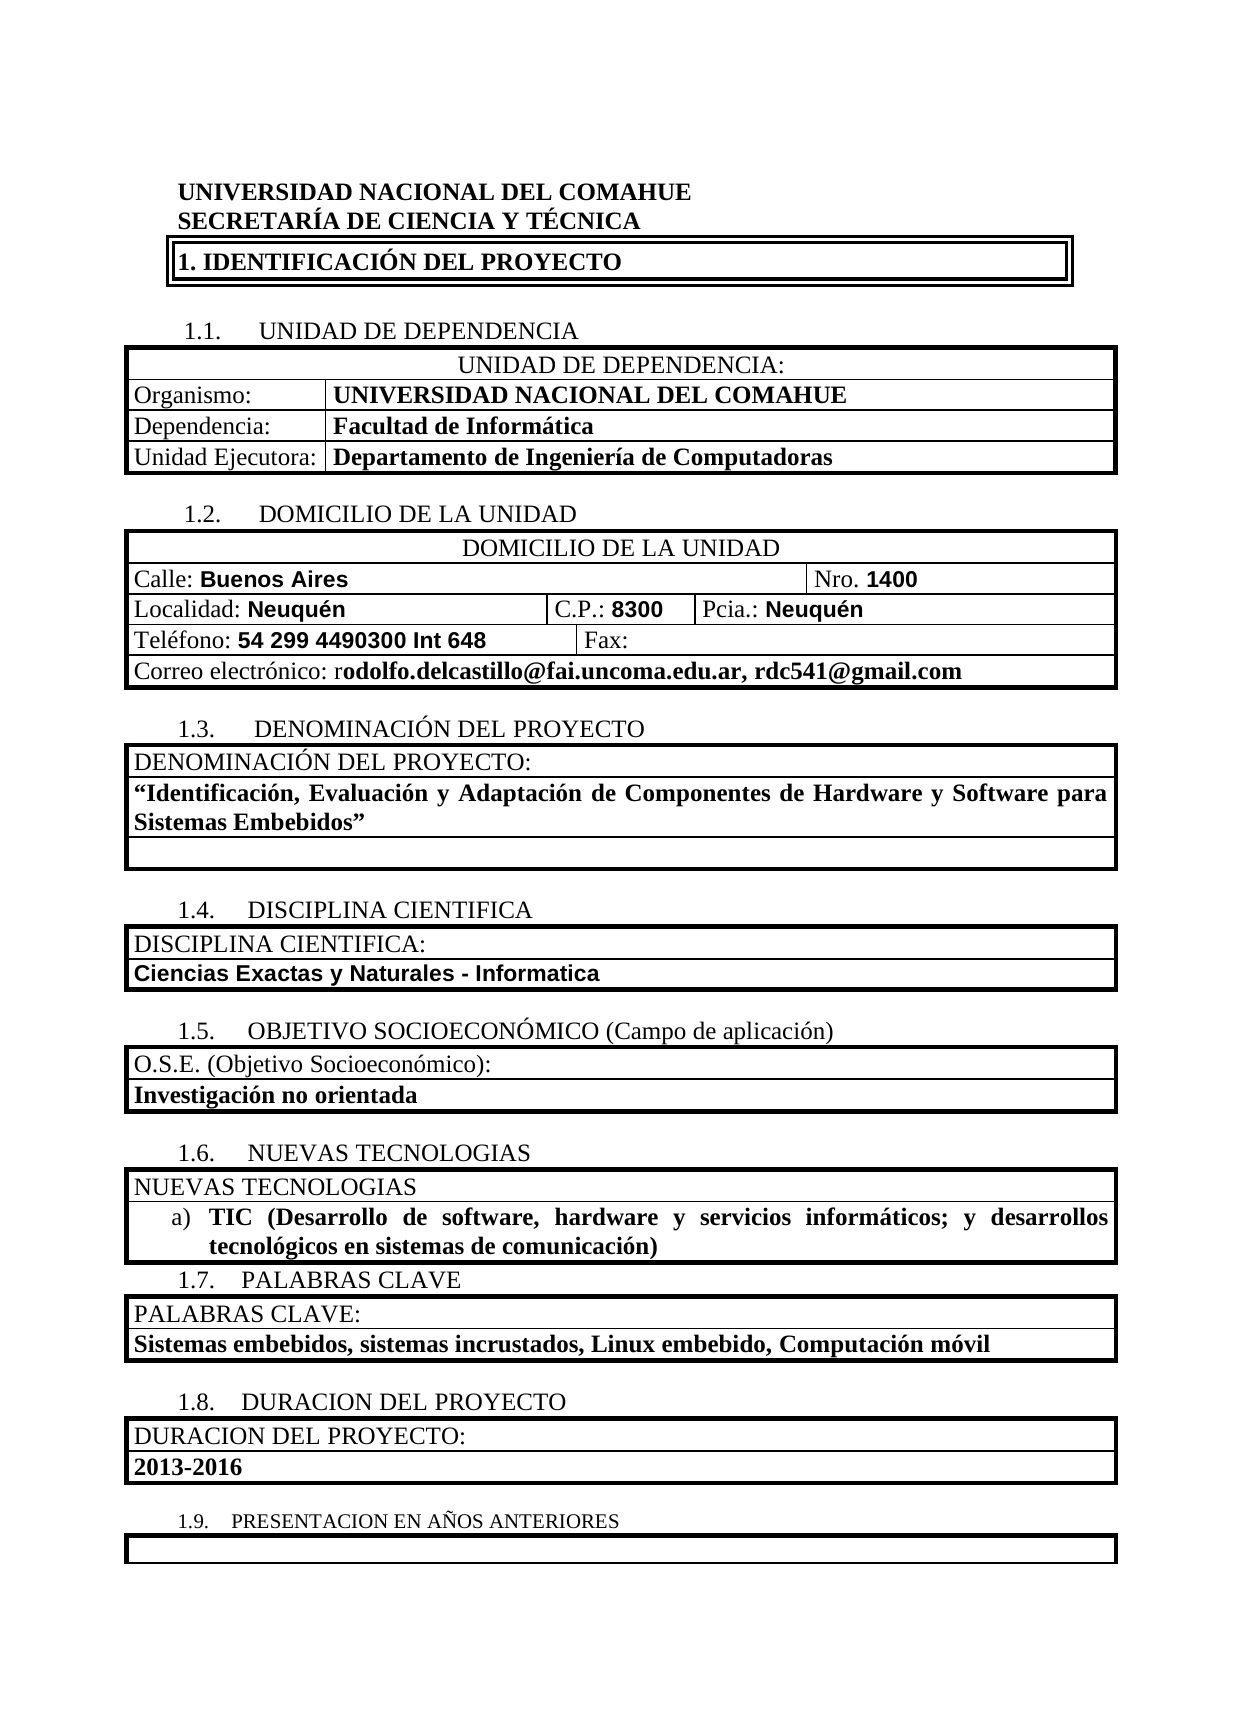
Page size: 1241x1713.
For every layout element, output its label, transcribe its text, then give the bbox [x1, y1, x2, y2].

table_cell C.P.: 8300 [548, 595, 694, 623]
table_cell UNIVERSIDAD NACIONAL DEL COMAHUE [326, 380, 1113, 409]
table_header [129, 1538, 1114, 1562]
table_cell Organismo: [129, 380, 325, 409]
text UNIVERSIDAD NACIONAL DEL COMAHUE [177, 177, 1063, 206]
text 1.3. DENOMINACIÓN DEL PROYECTO [177, 713, 1063, 742]
table_cell Dependencia: [129, 411, 325, 440]
text 1.7. PALABRAS CLAVE [177, 1265, 1063, 1294]
table_cell Teléfono: 54 299 4490300 Int 648 [129, 625, 576, 654]
table_header PALABRAS CLAVE: [129, 1299, 1114, 1328]
table_cell 2013-2016 [129, 1452, 1114, 1481]
text 1.4. DISCIPLINA CIENTIFICA [177, 895, 1063, 924]
table_cell “Identificación, Evaluación y Adaptación de Componentes de Hardware y Software para Sistemas Embebidos” [129, 778, 1114, 836]
table_header UNIDAD DE DEPENDENCIA: [129, 350, 1113, 379]
table_header NUEVAS TECNOLOGIAS [129, 1172, 1114, 1201]
table_cell Nro. 1400 [807, 564, 1114, 593]
table_header DURACION DEL PROYECTO: [129, 1421, 1114, 1450]
table_header O.S.E. (Objetivo Socioeconómico): [129, 1049, 1114, 1078]
table_cell Correo electrónico: rodolfo.delcastillo@fai.uncoma.edu.ar, rdc541@gmail.com [129, 656, 1114, 685]
text SECRETARÍA DE CIENCIA Y TÉCNICA [177, 206, 1063, 235]
text 1.6. NUEVAS TECNOLOGIAS [177, 1138, 1063, 1167]
table_cell Localidad: Neuquén [129, 595, 546, 623]
table_cell TIC (Desarrollo de software, hardware y servicios informáticos; y desarrollos tecnológicos en sistemas de comunicación) [129, 1202, 1114, 1260]
table_cell Investigación no orientada [129, 1080, 1114, 1109]
table_cell Fax: [577, 625, 1114, 654]
table_header DENOMINACIÓN DEL PROYECTO: [129, 747, 1114, 776]
table_cell Pcia.: Neuquén [696, 595, 1114, 623]
list DOMICILIO DE LA UNIDAD [183, 499, 1063, 528]
table_cell Facultad de Informática [326, 411, 1113, 440]
table_cell Sistemas embebidos, sistemas incrustados, Linux embebido, Computación móvil [129, 1329, 1114, 1358]
table_cell Ciencias Exactas y Naturales - Informatica [129, 960, 1114, 987]
table_header DISCIPLINA CIENTIFICA: [129, 929, 1114, 958]
table_cell [129, 838, 1114, 867]
table_cell Departamento de Ingeniería de Computadoras [326, 442, 1113, 471]
table_header DOMICILIO DE LA UNIDAD [129, 533, 1114, 562]
table_cell Calle: Buenos Aires [129, 564, 806, 593]
text 1.5. OBJETIVO SOCIOECONÓMICO (Campo de aplicación) [177, 1016, 1063, 1044]
table_cell Unidad Ejecutora: [129, 442, 325, 471]
text 1.9. PRESENTACION EN AÑOS ANTERIORES [177, 1509, 1063, 1533]
text 1. IDENTIFICACIÓN DEL PROYECTO [169, 238, 1071, 284]
text 1.8. DURACION DEL PROYECTO [177, 1387, 1063, 1416]
list UNIDAD DE DEPENDENCIA [183, 316, 1063, 345]
